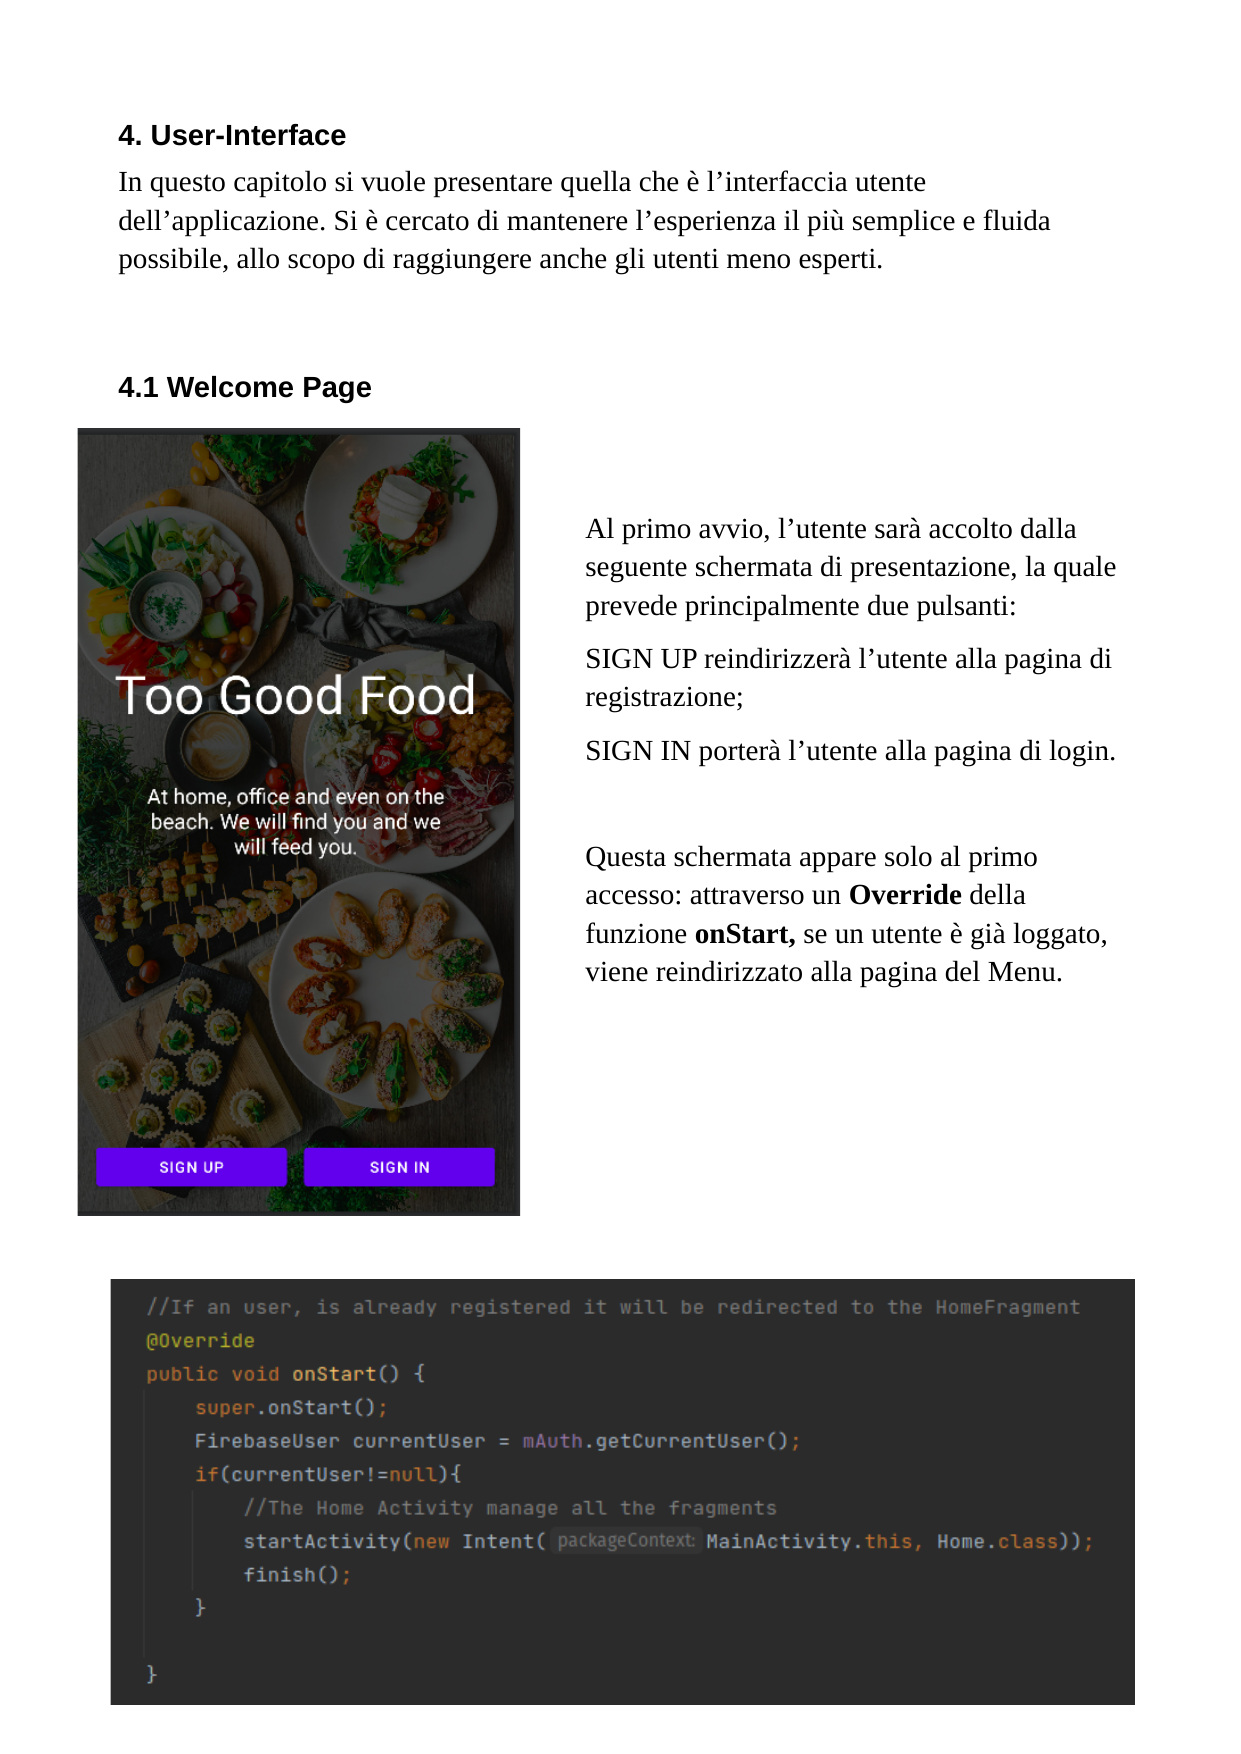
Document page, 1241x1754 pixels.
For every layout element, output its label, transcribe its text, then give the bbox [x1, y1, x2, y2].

text Al primo avvio, l’utente sarà accolto dalla seguente schermata di presentazione, la quale prevede principalmente due pulsanti: [521, 511, 1122, 621]
text In questo capitolo si vuole presentare quella che è l’interfaccia utente dell’applicazione. Si è cercato di mantenere l’esperienza il più semplice e fluida possibile, allo scopo di raggiungere anche gli utenti meno esperti. [118, 164, 1122, 275]
text Questa schermata appare solo al primo accesso: attraverso un Override della funzione onStart, se un utente è già loggato, viene reindirizzato alla pagina del Menu. [521, 839, 1122, 988]
picture [110, 1279, 1135, 1705]
subtitle 4. User-Interface [118, 118, 1122, 152]
subtitle 4.1 Welcome Page [118, 369, 1122, 403]
text SIGN IN porterà l’utente alla pagina di login. [521, 733, 1122, 766]
picture [77, 428, 521, 1216]
text SIGN UP reindirizzerà l’utente alla pagina di registrazione; [521, 641, 1122, 713]
